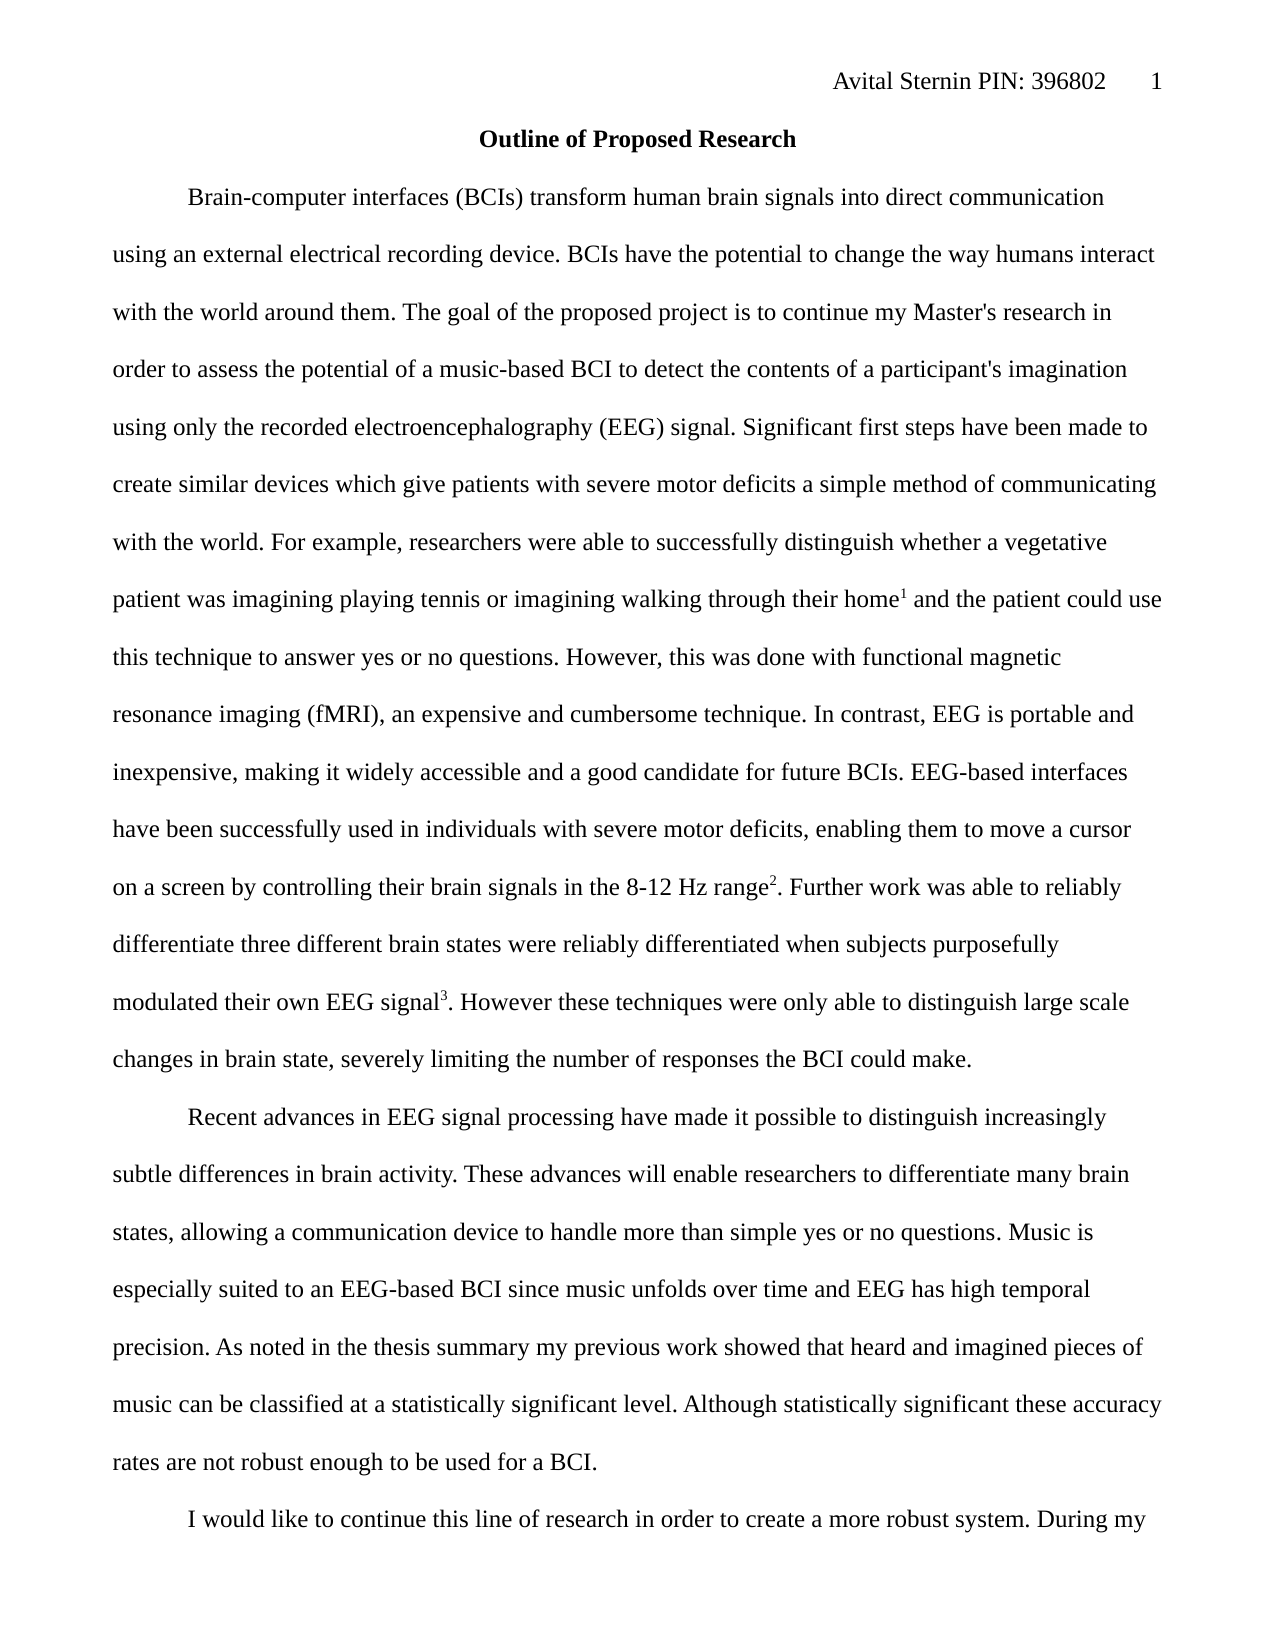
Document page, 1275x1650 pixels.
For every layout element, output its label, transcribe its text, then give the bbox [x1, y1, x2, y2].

text I would like to continue this line of research in order to create a more robust system. During my [112, 1504, 1162, 1533]
text Recent advances in EEG signal processing have made it possible to distinguish increasingly subtle differences in brain activity. These advances will enable researchers to differentiate many brain states, allowing a communication device to handle more than simple yes or no questions. Music is especially suited to an EEG-based BCI since music unfolds over time and EEG has high temporal precision. As noted in the thesis summary my previous work showed that heard and imagined pieces of music can be classified at a statistically significant level. Although statistically significant these accuracy rates are not robust enough to be used for a BCI. [112, 1102, 1162, 1476]
text Brain-computer interfaces (BCIs) transform human brain signals into direct communication using an external electrical recording device. BCIs have the potential to change the way humans interact with the world around them. The goal of the proposed project is to continue my Master's research in order to assess the potential of a music-based BCI to detect the contents of a participant's imagination using only the recorded electroencephalography (EEG) signal. Significant first steps have been made to create similar devices which give patients with severe motor deficits a simple method of communicating with the world. For example, researchers were able to successfully distinguish whether a vegetative patient was imagining playing tennis or imagining walking through their home1⁠ and the patient could use this technique to answer yes or no questions. However, this was done with functional magnetic resonance imaging (fMRI), an expensive and cumbersome technique. In contrast, EEG is portable and inexpensive, making it widely accessible and a good candidate for future BCIs. EEG-based interfaces have been successfully used in individuals with severe motor deficits, enabling them to move a cursor on a screen by controlling their brain signals in the 8-12 Hz range2⁠. Further work was able to reliably differentiate three different brain states were reliably differentiated when subjects purposefully modulated their own EEG signal3⁠. However these techniques were only able to distinguish large scale changes in brain state, severely limiting the number of responses the BCI could make. [112, 182, 1162, 1073]
text Outline of Proposed Research [112, 124, 1162, 153]
